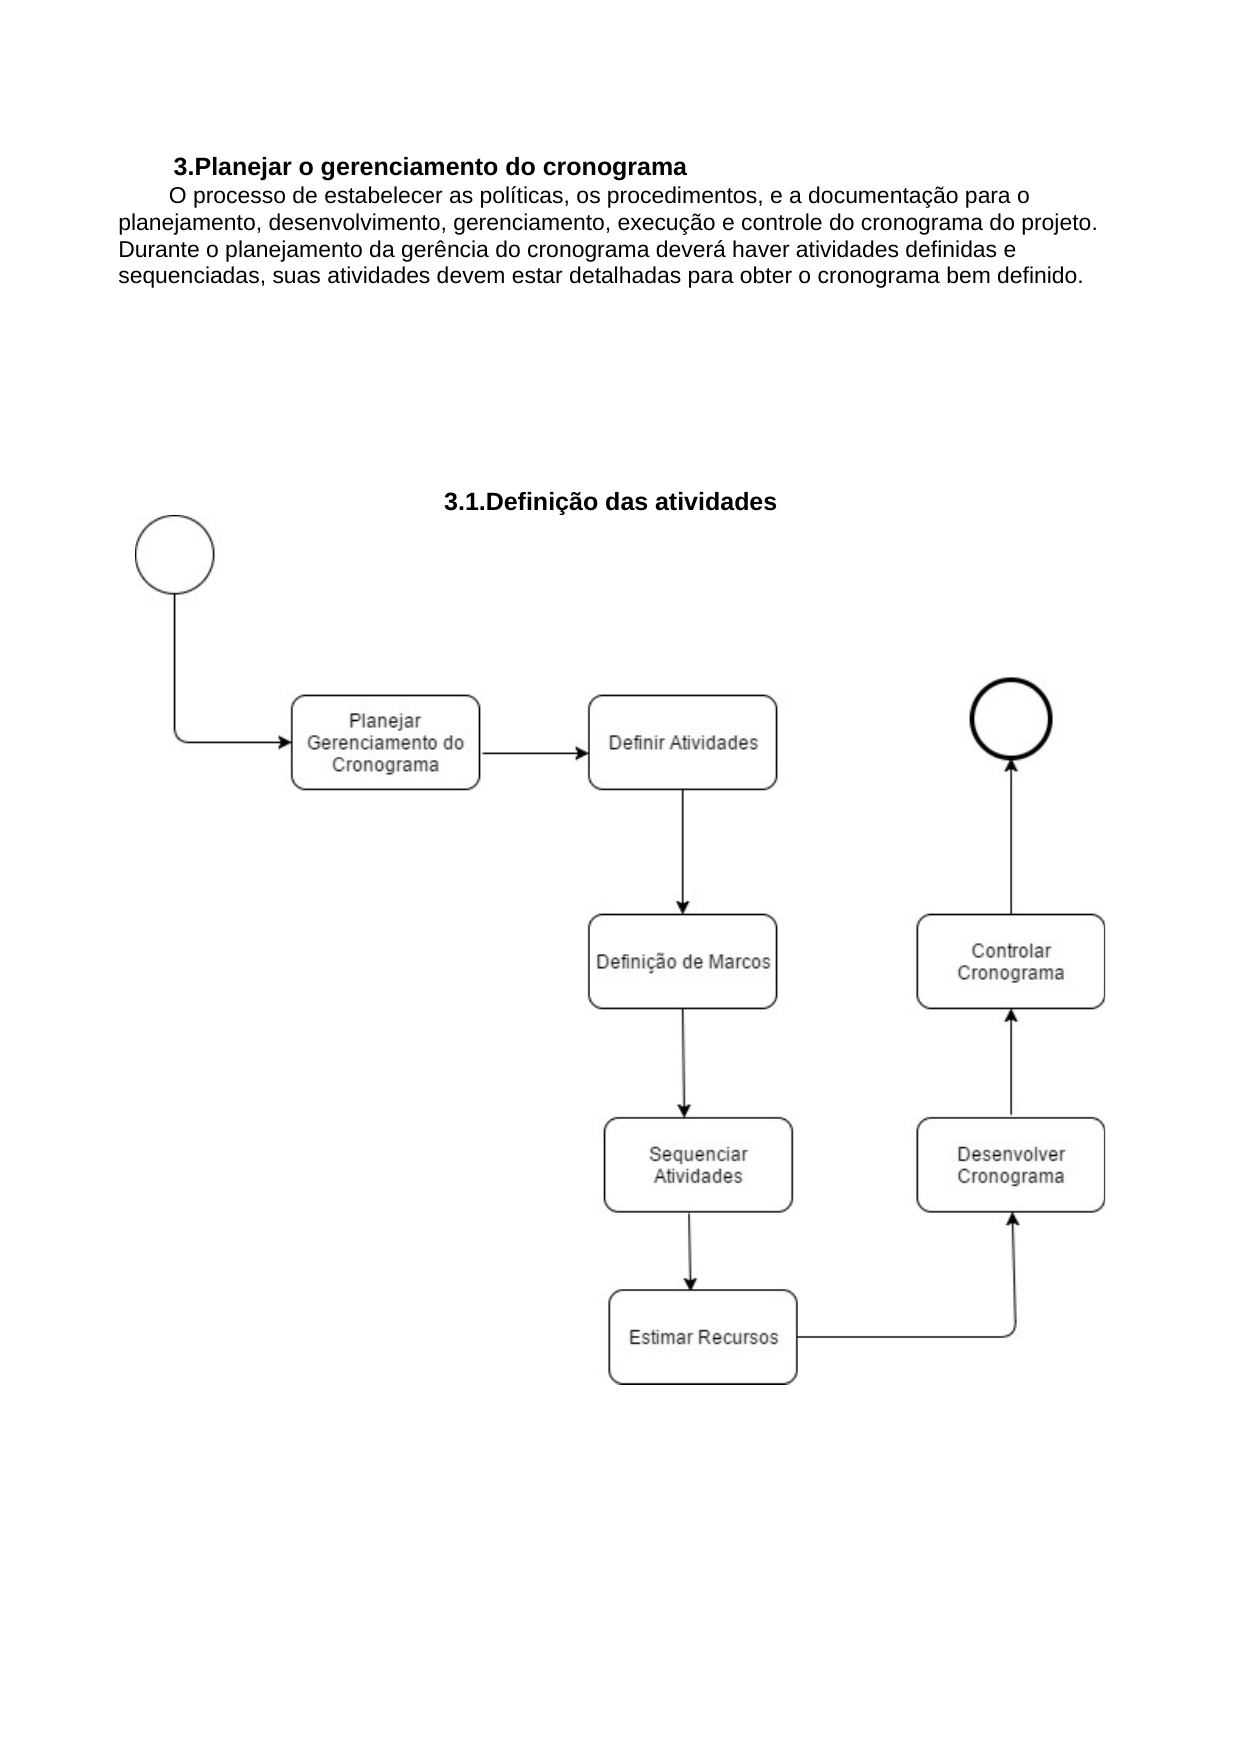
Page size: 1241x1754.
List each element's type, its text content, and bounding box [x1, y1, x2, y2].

text 3.Planejar o gerenciamento do cronograma [118, 152, 1122, 180]
picture [135, 515, 1106, 1385]
text O processo de estabelecer as políticas, os procedimentos, e a documentação para o planejamento, desenvolvimento, gerenciamento, execução e controle do cronograma do projeto. Durante o planejamento da gerência do cronograma deverá haver atividades definidas e sequenciadas, suas atividades devem estar detalhadas para obter o cronograma bem definido. [118, 180, 1122, 288]
text 3.1.Definição das atividades [118, 487, 1122, 516]
